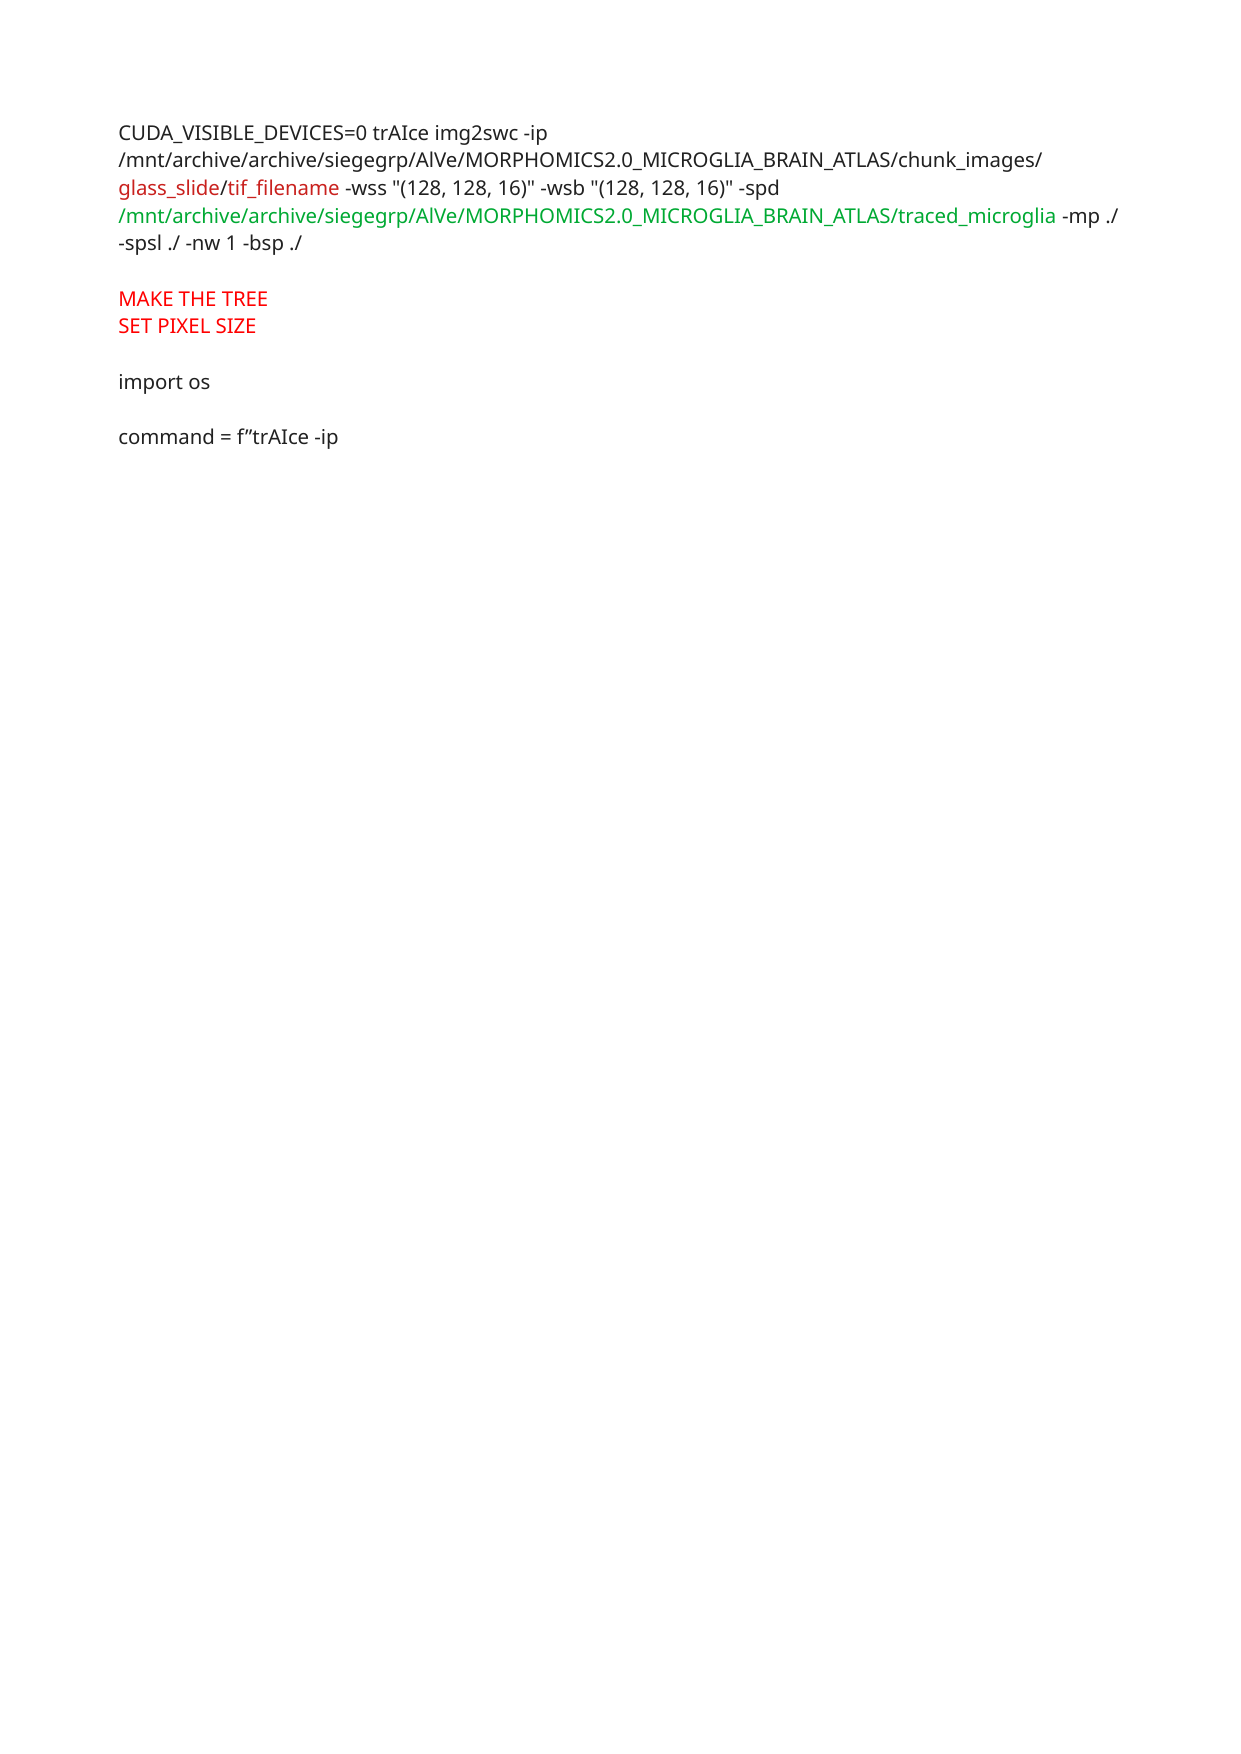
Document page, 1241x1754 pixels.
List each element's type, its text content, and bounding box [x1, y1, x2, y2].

text SET PIXEL SIZE [118, 312, 1122, 340]
text import os [118, 367, 1122, 395]
text command = f”trAIce -ip [118, 423, 1122, 451]
text MAKE THE TREE [118, 284, 1122, 312]
text CUDA_VISIBLE_DEVICES=0 trAIce img2swc -ip /mnt/archive/archive/siegegrp/AlVe/MORPHOMICS2.0_MICROGLIA_BRAIN_ATLAS/chunk_images/glass_slide/tif_filename -wss "(128, 128, 16)" -wsb "(128, 128, 16)" -spd /mnt/archive/archive/siegegrp/AlVe/MORPHOMICS2.0_MICROGLIA_BRAIN_ATLAS/traced_microglia -mp ./ -spsl ./ -nw 1 -bsp ./ [118, 118, 1122, 257]
